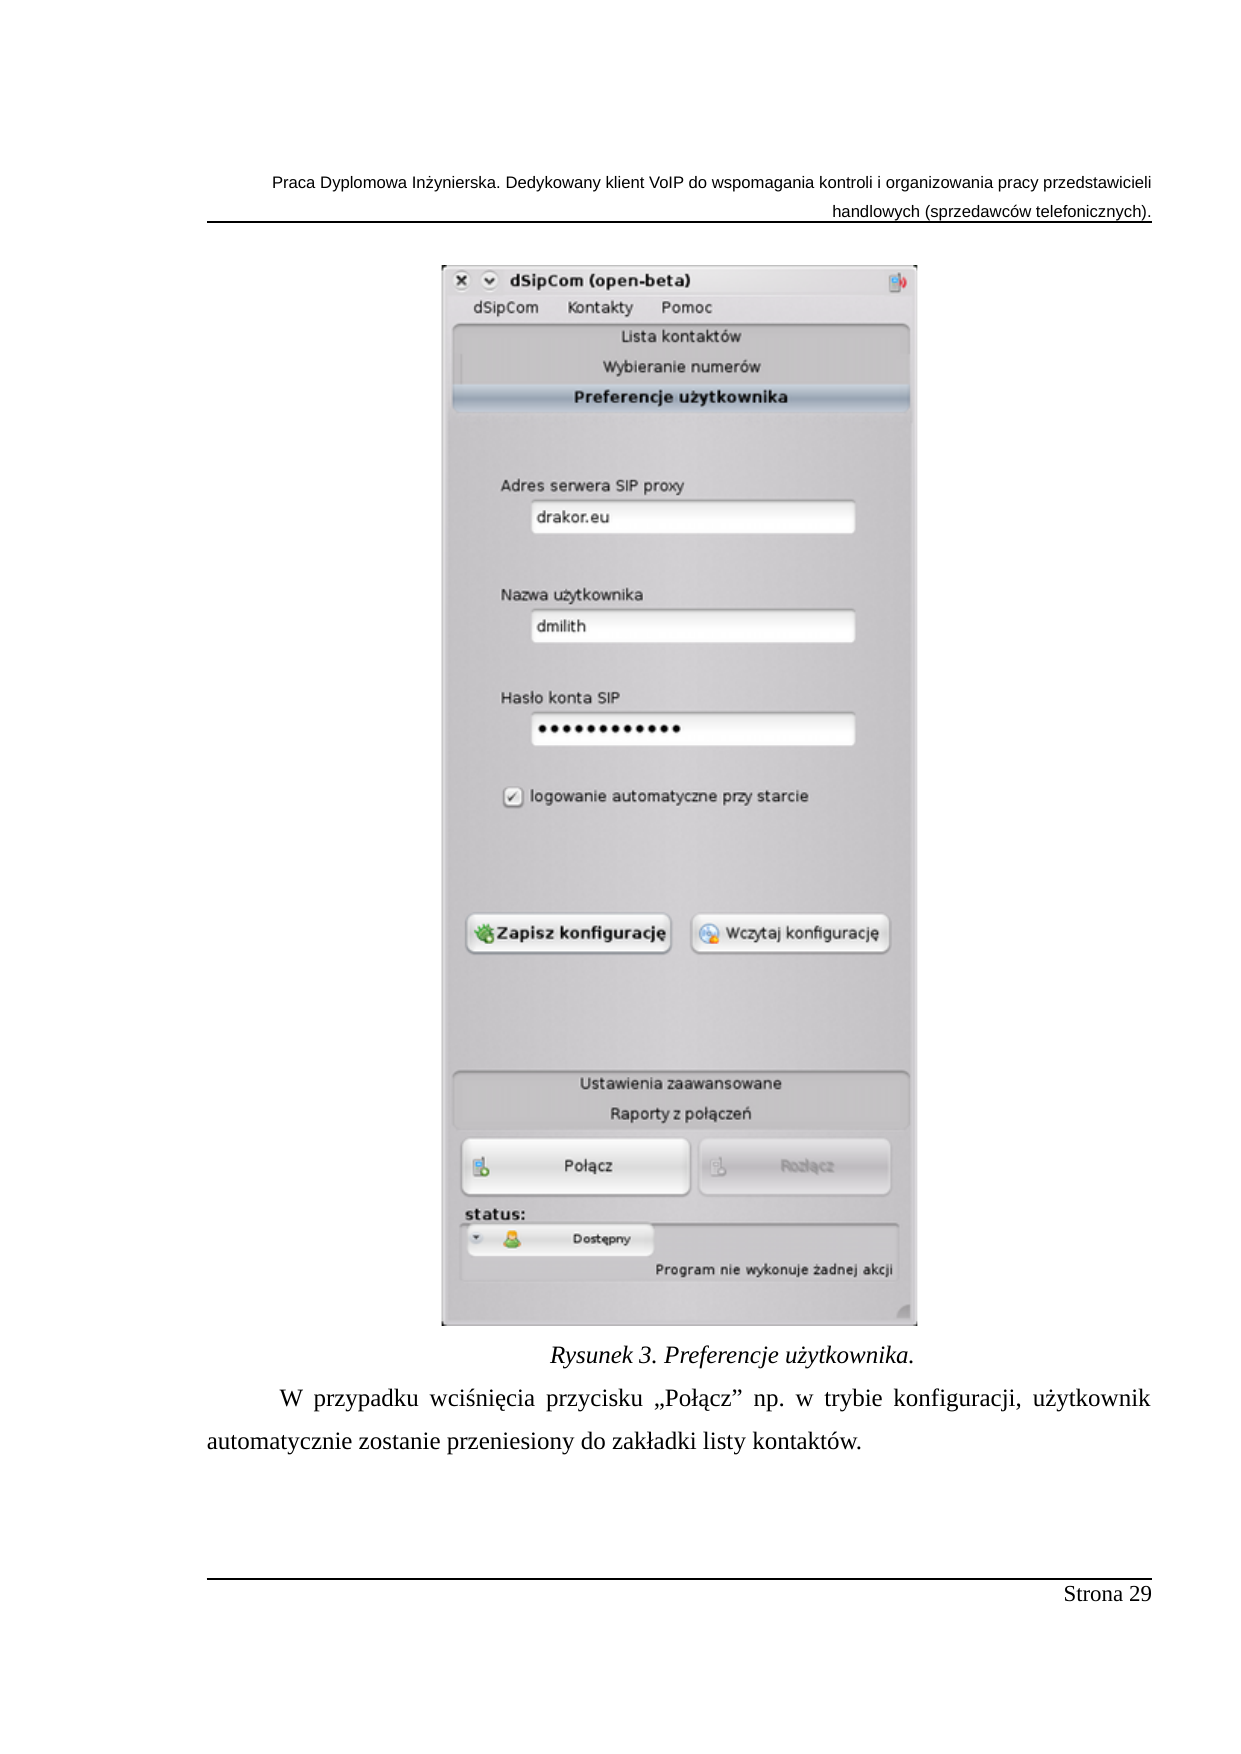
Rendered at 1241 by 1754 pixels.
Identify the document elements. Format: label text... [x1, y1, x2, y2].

picture [441, 265, 918, 1326]
text W przypadku wciśnięcia przycisku „Połącz” np. w trybie konfiguracji, użytkownik automatycznie zostanie przeniesiony do zakładki listy kontaktów. [207, 253, 1152, 1455]
text Rysunek 3. Preferencje użytkownika. [441, 1326, 917, 1369]
